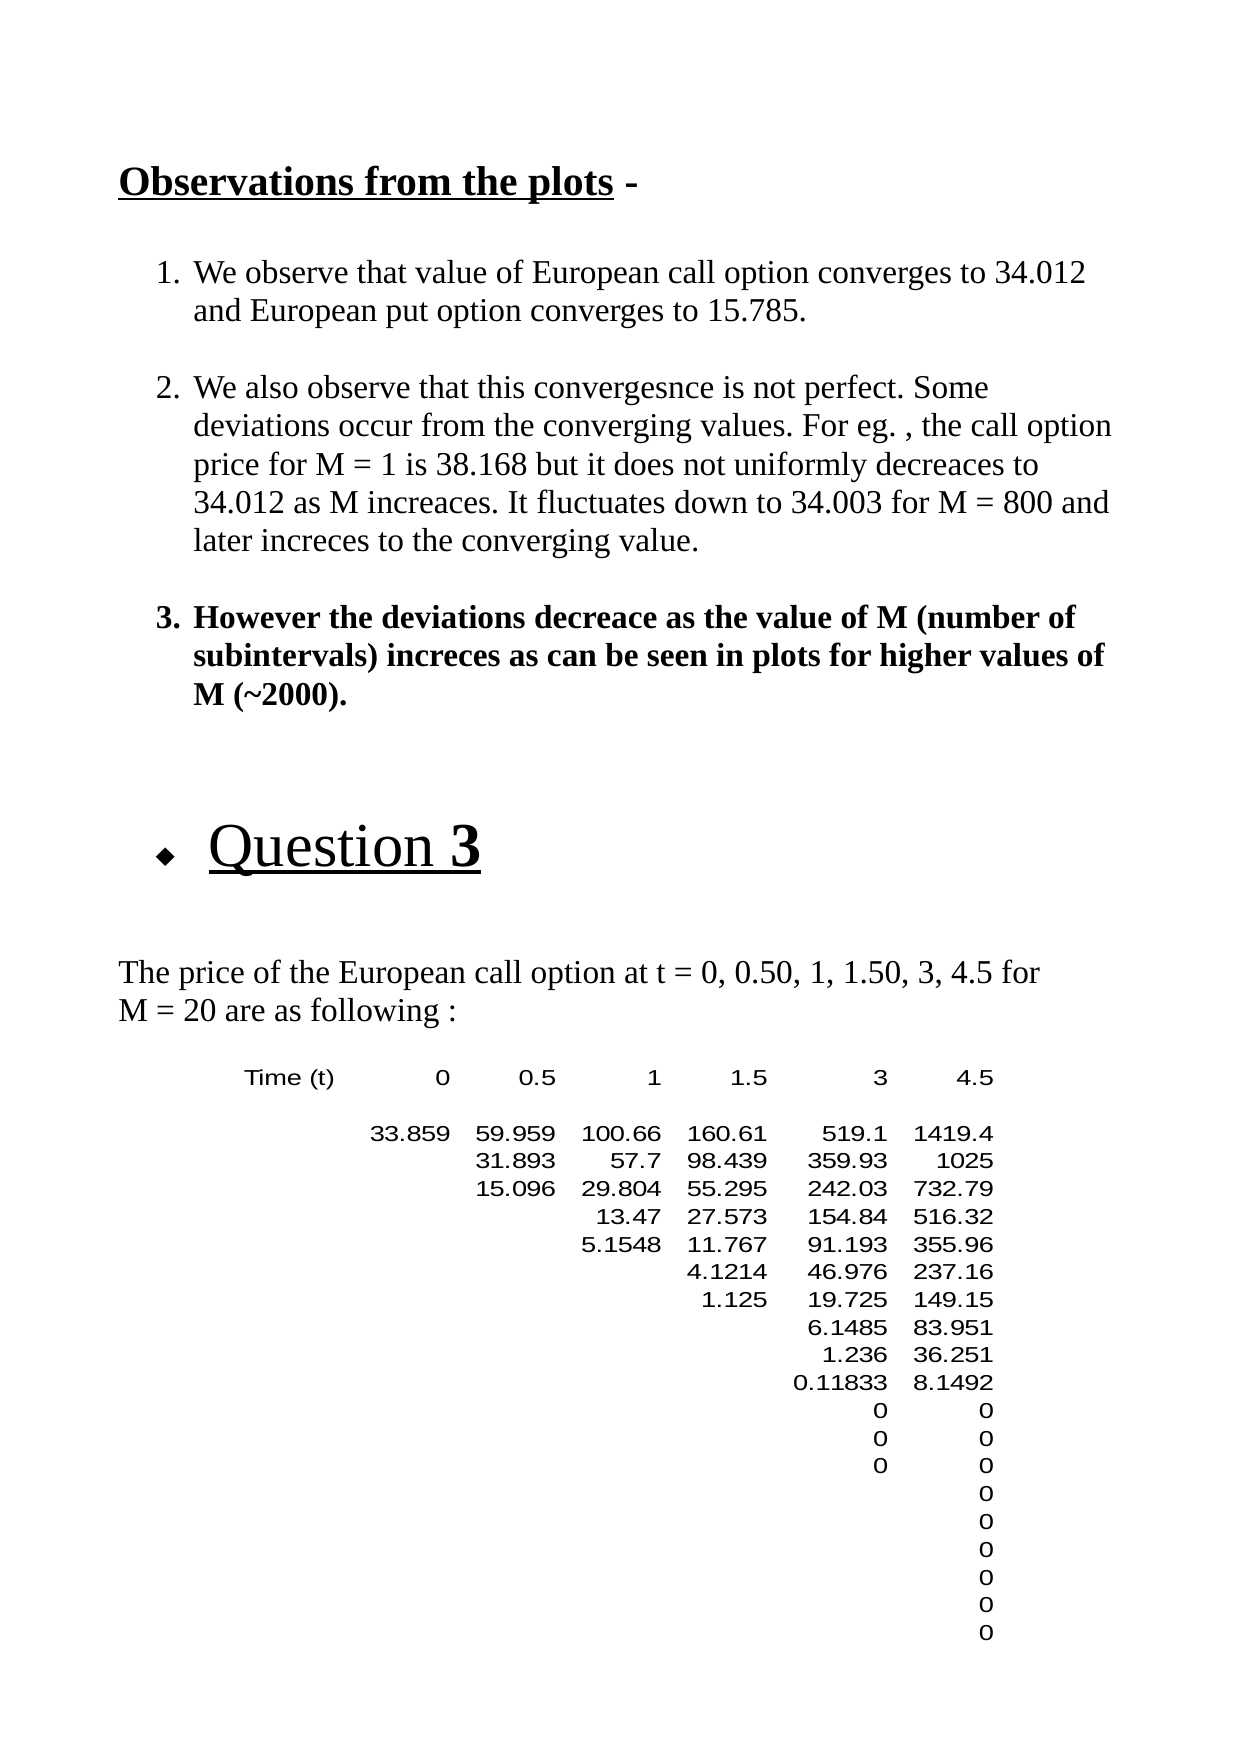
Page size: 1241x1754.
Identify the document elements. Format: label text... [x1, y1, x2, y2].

text Observations from the plots - [118, 156, 1122, 204]
list We observe that value of European call option converges to 34.012 and European put option converges to 15.785. [156, 252, 1122, 329]
list We also observe that this convergesnce is not perfect. Some deviations occur from the converging values. For eg. , the call option price for M = 1 is 38.168 but it does not uniformly decreaces to 34.012 as M increaces. It fluctuates down to 34.003 for M = 800 and later increces to the converging value. [156, 367, 1122, 559]
list However the deviations decreace as the value of M (number of subintervals) increces as can be seen in plots for higher values of M (~2000). [156, 597, 1122, 712]
list Question 3 [156, 808, 1122, 880]
text The price of the European call option at t = 0, 0.50, 1, 1.50, 3, 4.5 for M = 20 are as following : [118, 952, 1122, 1029]
